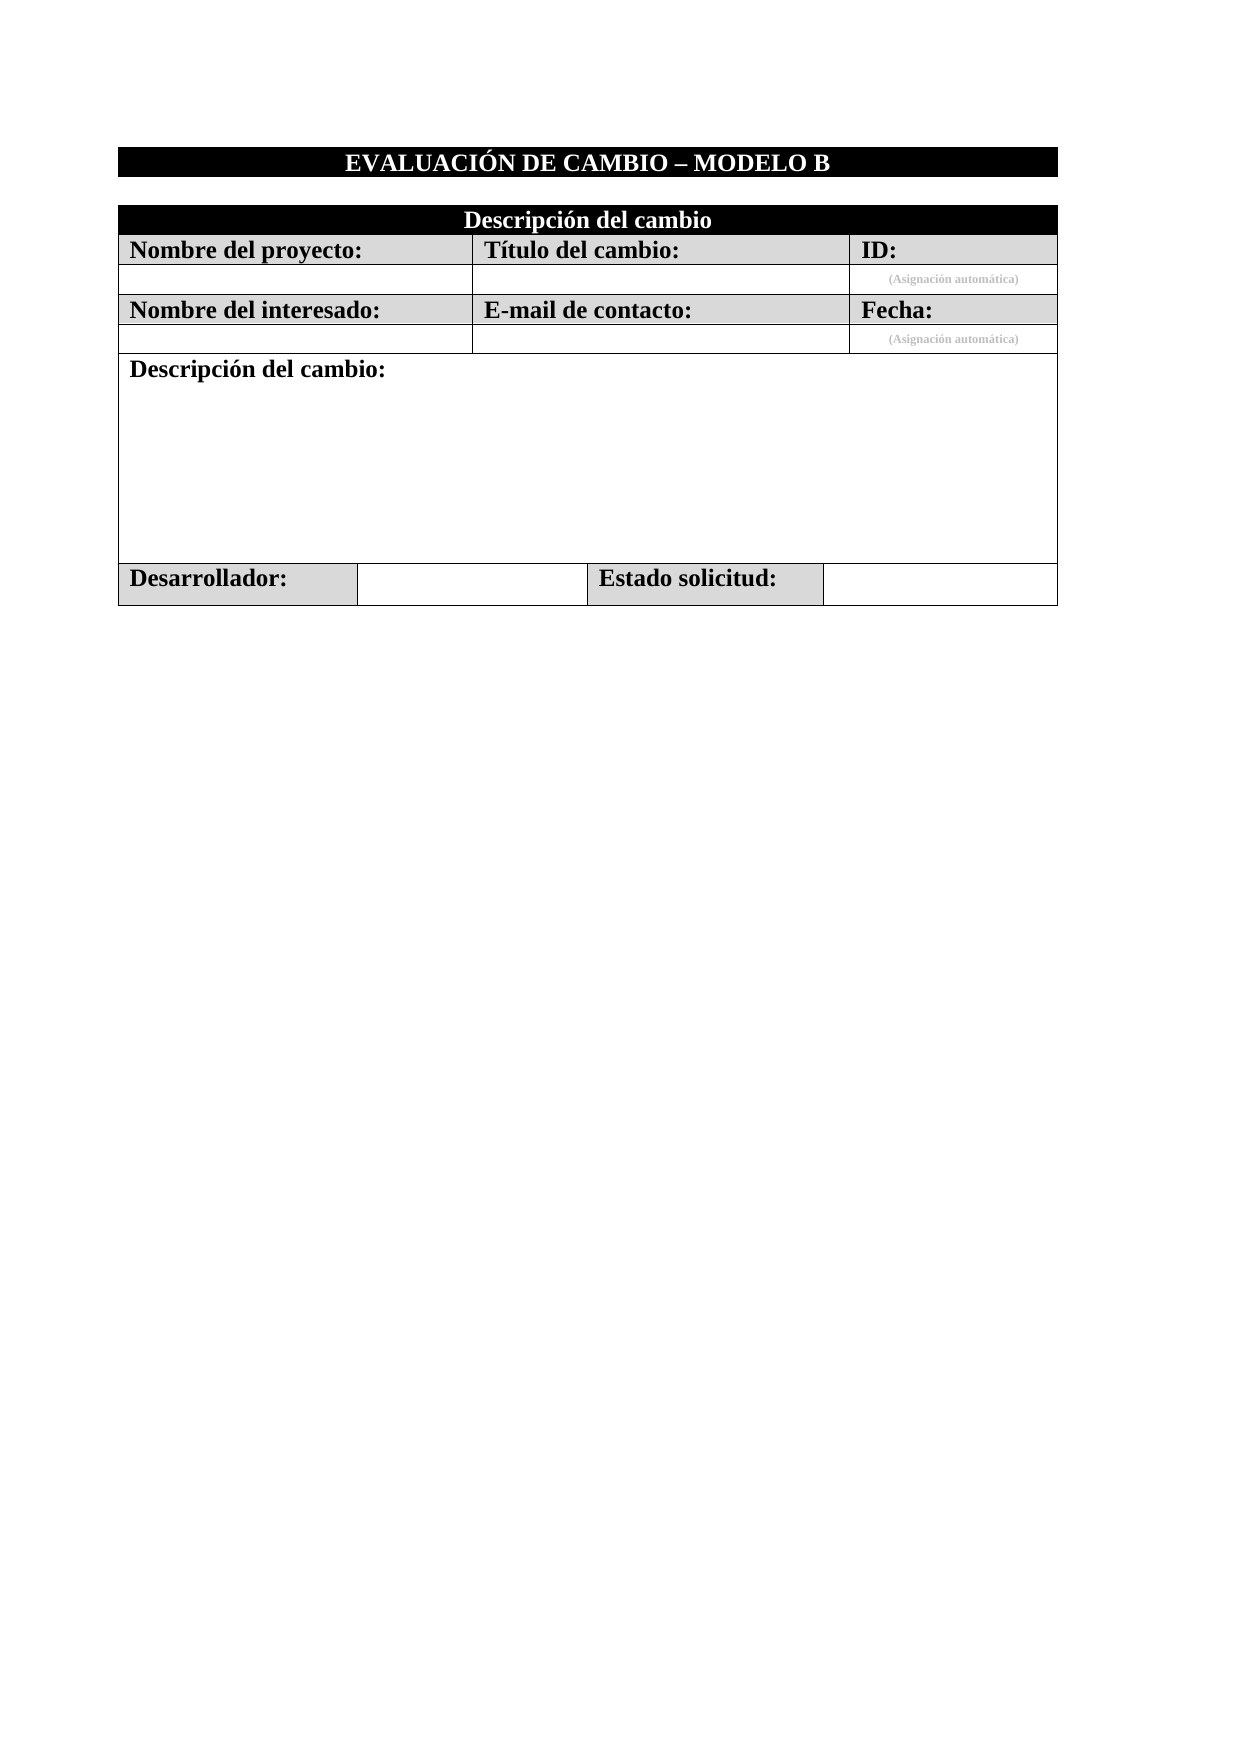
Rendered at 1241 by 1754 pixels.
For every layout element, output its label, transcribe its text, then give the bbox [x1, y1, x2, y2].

table_cell E-mail de contacto: [473, 295, 849, 323]
table_cell (Asignación automática) [850, 265, 1057, 294]
table_cell Desarrollador: [119, 564, 357, 605]
table_header EVALUACIÓN DE CAMBIO – MODELO B [119, 148, 1057, 177]
table_cell (Asignación automática) [850, 325, 1057, 353]
table_cell Título del cambio: [473, 235, 849, 264]
table_cell Nombre del interesado: [119, 295, 472, 323]
table_cell Nombre del proyecto: [119, 235, 472, 264]
table_cell Estado solicitud: [588, 564, 823, 605]
table_cell [473, 265, 849, 294]
table_cell [119, 325, 472, 353]
table_cell [119, 265, 472, 294]
table_cell [824, 564, 1057, 605]
table_cell [473, 325, 849, 353]
table_cell Fecha: [850, 295, 1057, 323]
table_cell [118, 177, 1057, 205]
table_cell Descripción del cambio: [119, 354, 1057, 562]
table_cell [358, 564, 587, 605]
table_cell Descripción del cambio [119, 205, 1057, 234]
table_cell ID: [850, 235, 1057, 264]
